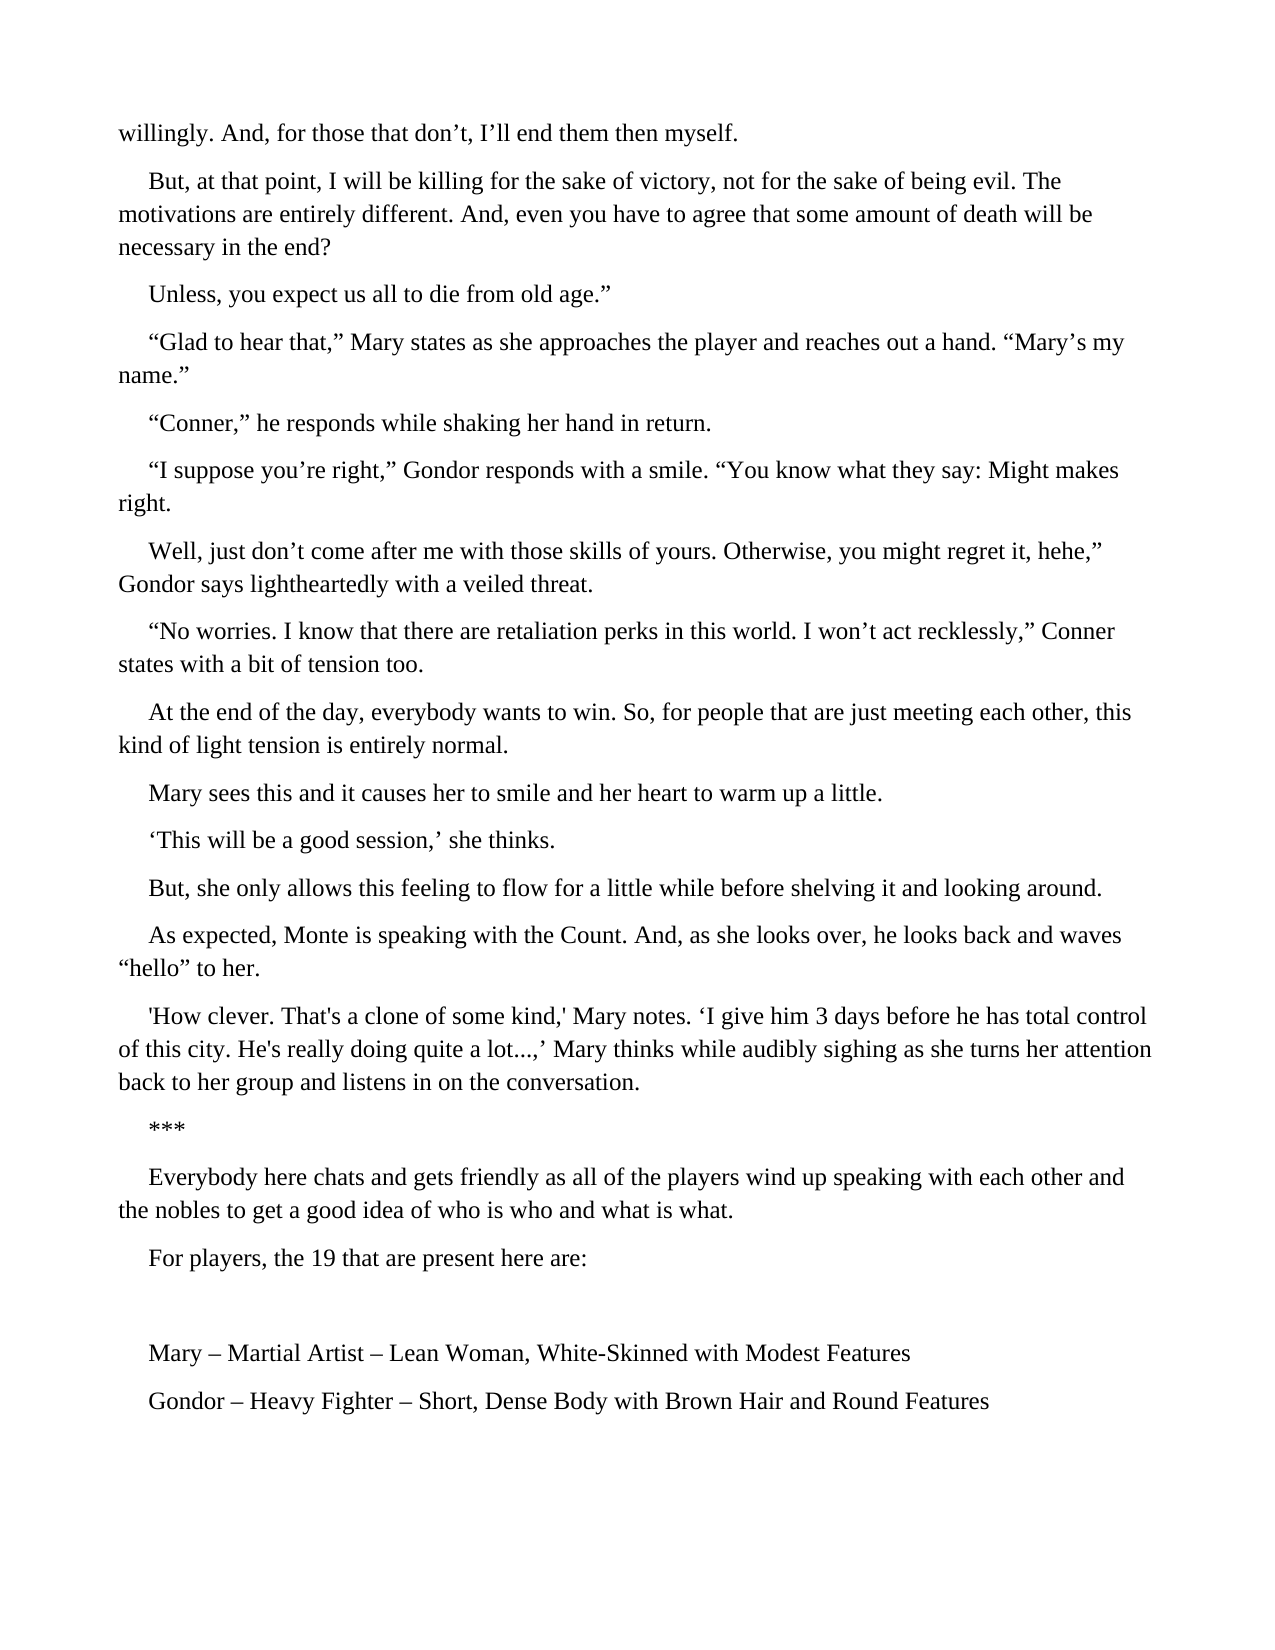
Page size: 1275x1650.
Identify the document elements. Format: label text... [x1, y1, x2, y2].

text *** [118, 1115, 1157, 1143]
text “I suppose you’re right,” Gondor responds with a smile. “You know what they say: Might makes right. [118, 455, 1157, 517]
text “Conner,” he responds while shaking her hand in return. [118, 408, 1157, 436]
text As expected, Monte is speaking with the Count. And, as she looks over, he looks back and waves “hello” to her. [118, 921, 1157, 982]
text Mary sees this and it causes her to smile and her heart to warm up a little. [118, 778, 1157, 806]
text Gondor – Heavy Fighter – Short, Dense Body with Brown Hair and Round Features [118, 1386, 1157, 1414]
text “Glad to hear that,” Mary states as she approaches the player and reaches out a hand. “Mary’s my name.” [118, 327, 1157, 389]
text 'How clever. That's a clone of some kind,' Mary notes. ‘I give him 3 days before he has total control of this city. He's really doing quite a lot...,’ Mary thinks while audibly sighing as she turns her attention back to her group and listens in on the conversation. [118, 1001, 1157, 1096]
text But, she only allows this feeling to flow for a little while before shelving it and looking around. [118, 873, 1157, 902]
text Everybody here chats and gets friendly as all of the players wind up speaking with each other and the nobles to get a good idea of who is who and what is what. [118, 1162, 1157, 1224]
text But, at that point, I will be killing for the sake of victory, not for the sake of being evil. The motivations are entirely different. And, even you have to agree that some amount of death will be necessary in the end? [118, 166, 1157, 261]
text ‘This will be a good session,’ she thinks. [118, 825, 1157, 854]
text For players, the 19 that are present here are: [118, 1243, 1157, 1272]
text At the end of the day, everybody wants to win. So, for people that are just meeting each other, this kind of light tension is entirely normal. [118, 697, 1157, 759]
text Well, just don’t come after me with those skills of yours. Otherwise, you might regret it, hehe,” Gondor says lightheartedly with a veiled threat. [118, 536, 1157, 598]
text willingly. And, for those that don’t, I’ll end them then myself. [118, 118, 1157, 147]
text “No worries. I know that there are retaliation perks in this world. I won’t act recklessly,” Conner states with a bit of tension too. [118, 616, 1157, 678]
text Unless, you expect us all to die from old age.” [118, 279, 1157, 308]
text Mary – Martial Artist – Lean Woman, White-Skinned with Modest Features [118, 1338, 1157, 1367]
